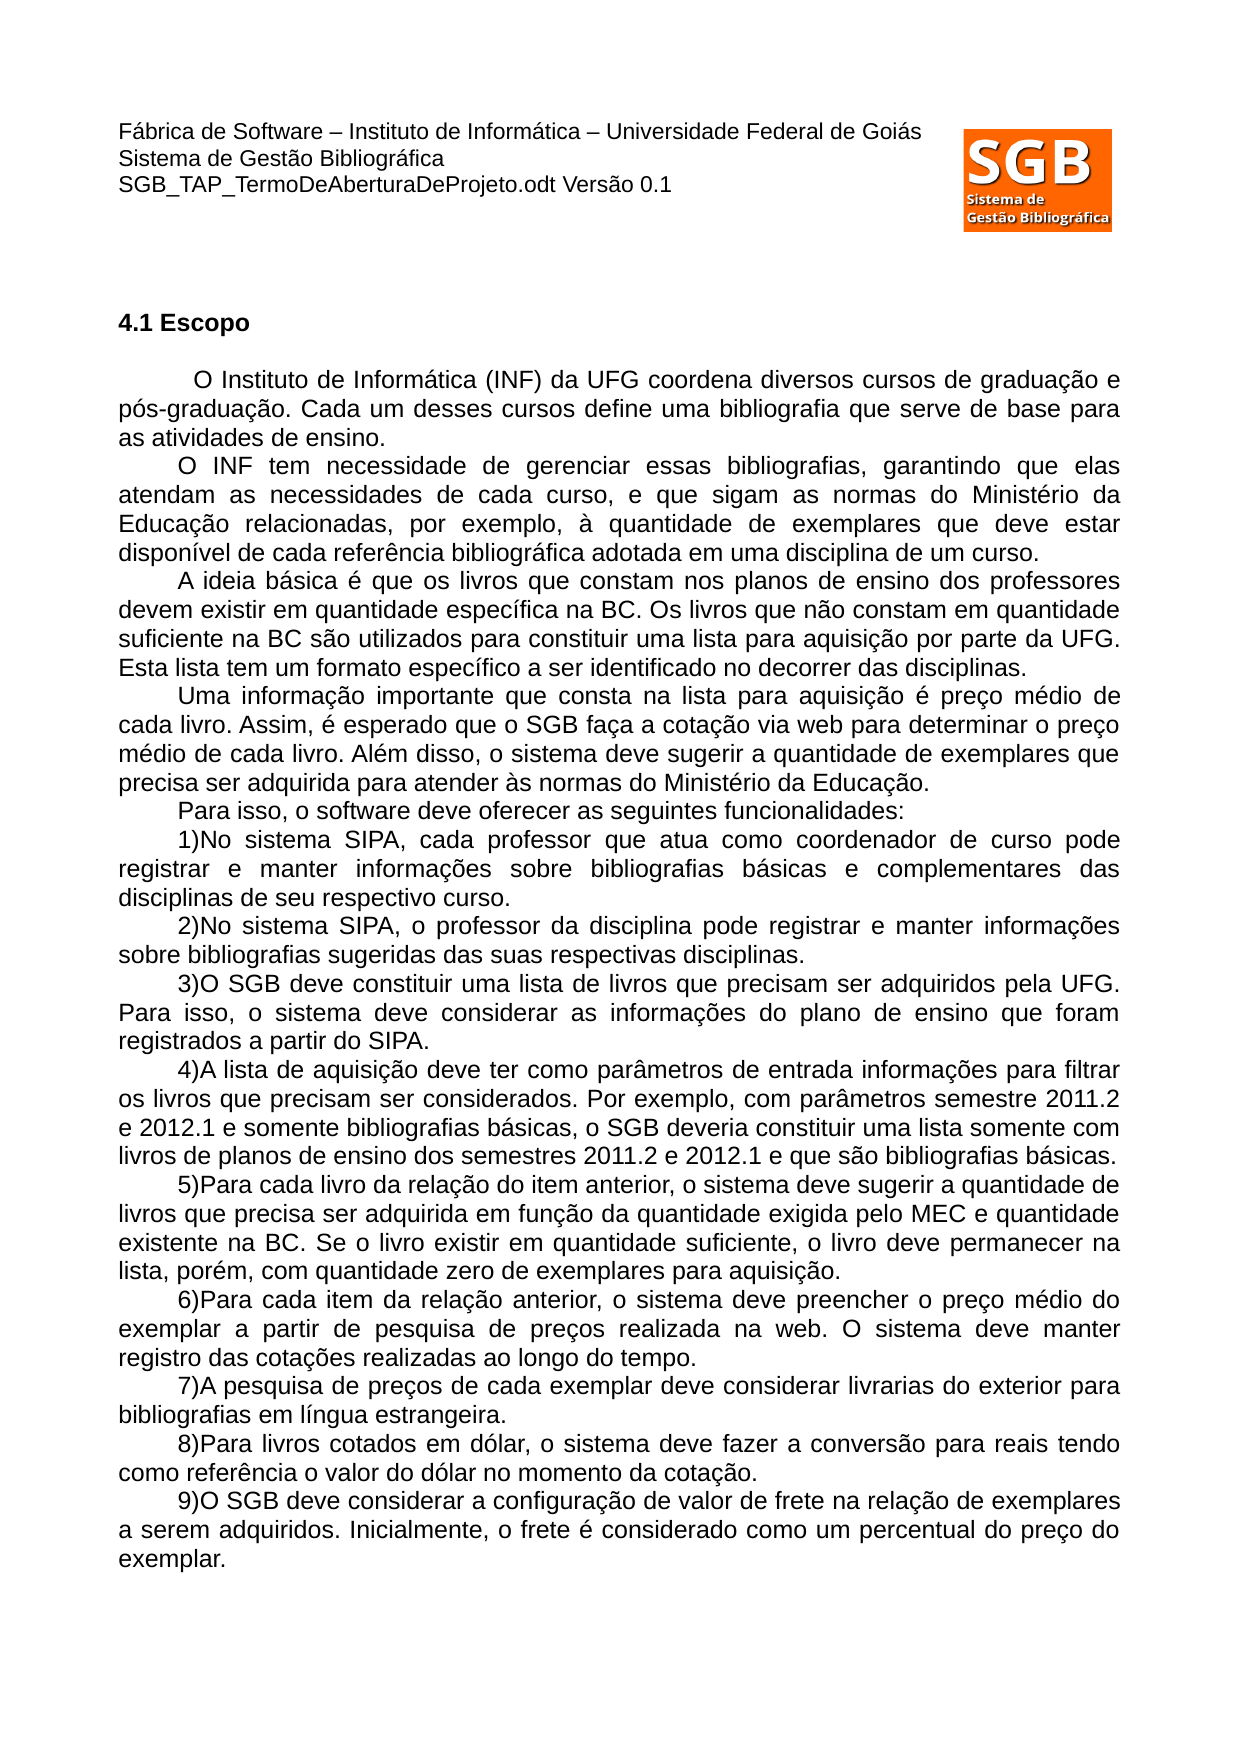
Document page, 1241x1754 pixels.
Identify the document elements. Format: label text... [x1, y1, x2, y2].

picture [963, 129, 1112, 232]
text Para isso, o software deve oferecer as seguintes funcionalidades: [118, 796, 1122, 825]
text 3)O SGB deve constituir uma lista de livros que precisam ser adquiridos pela UFG. Para isso, o sistema deve considerar as informações do plano de ensino que foram registrados a partir do SIPA. [118, 969, 1122, 1055]
subtitle 4.1 Escopo [118, 308, 1122, 336]
text 1)No sistema SIPA, cada professor que atua como coordenador de curso pode registrar e manter informações sobre bibliografias básicas e complementares das disciplinas de seu respectivo curso. [118, 825, 1122, 911]
text O Instituto de Informática (INF) da UFG coordena diversos cursos de graduação e pós-graduação. Cada um desses cursos define uma bibliografia que serve de base para as atividades de ensino. [118, 365, 1122, 451]
text 4)A lista de aquisição deve ter como parâmetros de entrada informações para filtrar os livros que precisam ser considerados. Por exemplo, com parâmetros semestre 2011.2 e 2012.1 e somente bibliografias básicas, o SGB deveria constituir uma lista somente com livros de planos de ensino dos semestres 2011.2 e 2012.1 e que são bibliografias básicas. [118, 1055, 1122, 1170]
text 6)Para cada item da relação anterior, o sistema deve preencher o preço médio do exemplar a partir de pesquisa de preços realizada na web. O sistema deve manter registro das cotações realizadas ao longo do tempo. [118, 1285, 1122, 1371]
text 2)No sistema SIPA, o professor da disciplina pode registrar e manter informações sobre bibliografias sugeridas das suas respectivas disciplinas. [118, 911, 1122, 969]
text 7)A pesquisa de preços de cada exemplar deve considerar livrarias do exterior para bibliografias em língua estrangeira. [118, 1371, 1122, 1429]
text Uma informação importante que consta na lista para aquisição é preço médio de cada livro. Assim, é esperado que o SGB faça a cotação via web para determinar o preço médio de cada livro. Além disso, o sistema deve sugerir a quantidade de exemplares que precisa ser adquirida para atender às normas do Ministério da Educação. [118, 681, 1122, 796]
text A ideia básica é que os livros que constam nos planos de ensino dos professores devem existir em quantidade específica na BC. Os livros que não constam em quantidade suficiente na BC são utilizados para constituir uma lista para aquisição por parte da UFG. Esta lista tem um formato específico a ser identificado no decorrer das disciplinas. [118, 566, 1122, 681]
text 9)O SGB deve considerar a configuração de valor de frete na relação de exemplares a serem adquiridos. Inicialmente, o frete é considerado como um percentual do preço do exemplar. [118, 1486, 1122, 1573]
text 8)Para livros cotados em dólar, o sistema deve fazer a conversão para reais tendo como referência o valor do dólar no momento da cotação. [118, 1429, 1122, 1486]
text O INF tem necessidade de gerenciar essas bibliografias, garantindo que elas atendam as necessidades de cada curso, e que sigam as normas do Ministério da Educação relacionadas, por exemplo, à quantidade de exemplares que deve estar disponível de cada referência bibliográfica adotada em uma disciplina de um curso. [118, 451, 1122, 566]
text 5)Para cada livro da relação do item anterior, o sistema deve sugerir a quantidade de livros que precisa ser adquirida em função da quantidade exigida pelo MEC e quantidade existente na BC. Se o livro existir em quantidade suficiente, o livro deve permanecer na lista, porém, com quantidade zero de exemplares para aquisição. [118, 1170, 1122, 1285]
